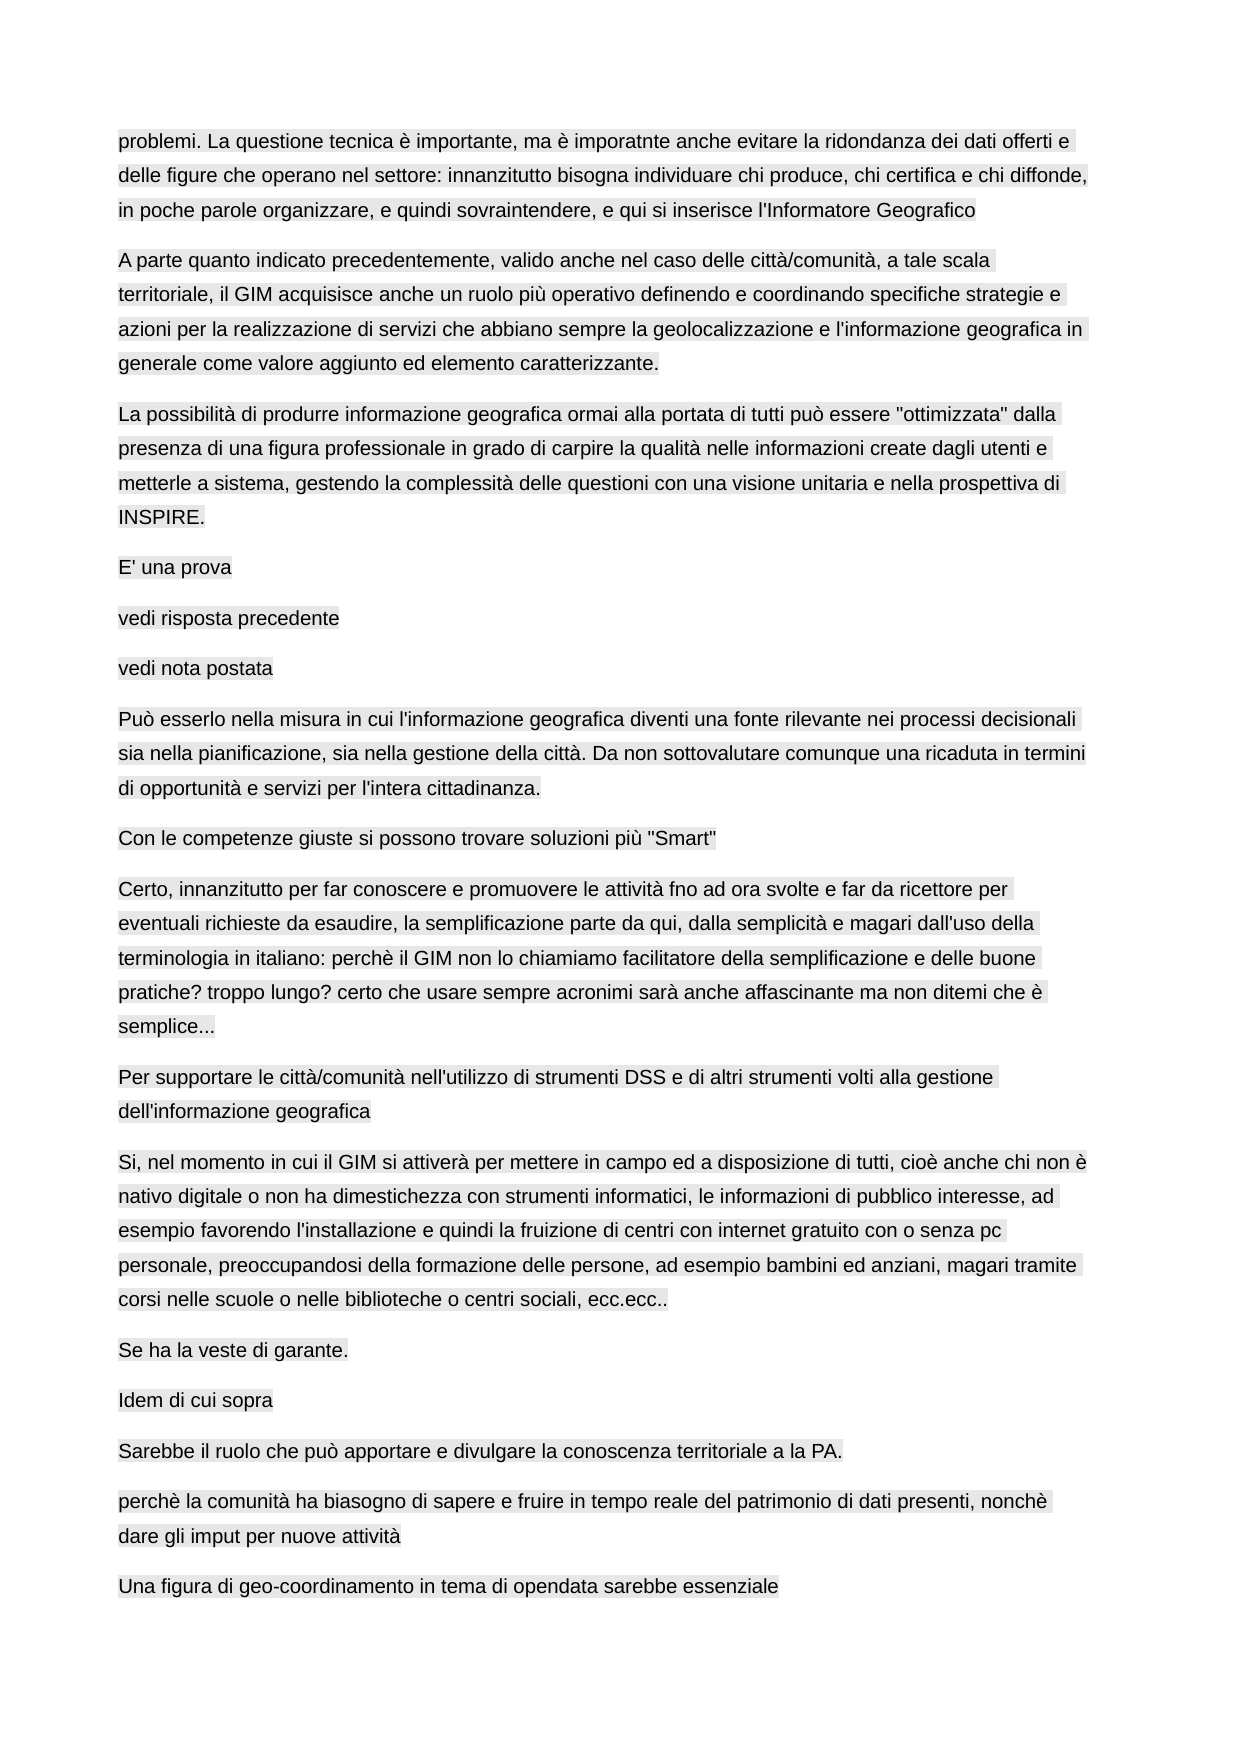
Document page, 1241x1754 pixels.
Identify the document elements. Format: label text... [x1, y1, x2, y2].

text problemi. La questione tecnica è importante, ma è imporatnte anche evitare la ridondanza dei dati offerti e delle figure che operano nel settore: innanzitutto bisogna individuare chi produce, chi certifica e chi diffonde, in poche parole organizzare, e quindi sovraintendere, e qui si inserisce l'Informatore Geografico [118, 118, 1091, 221]
text Sarebbe il ruolo che può apportare e divulgare la conoscenza territoriale a la PA. [118, 1428, 1091, 1462]
text vedi nota postata [118, 646, 1091, 680]
text Per supportare le città/comunità nell'utilizzo di strumenti DSS e di altri strumenti volti alla gestione dell'informazione geografica [118, 1054, 1091, 1123]
text vedi risposta precedente [118, 595, 1091, 629]
text La possibilità di produrre informazione geografica ormai alla portata di tutti può essere "ottimizzata" dalla presenza di una figura professionale in grado di carpire la qualità nelle informazioni create dagli utenti e metterle a sistema, gestendo la complessità delle questioni con una visione unitaria e nella prospettiva di INSPIRE. [118, 391, 1091, 528]
text Una figura di geo-coordinamento in tema di opendata sarebbe essenziale [118, 1563, 1091, 1598]
text perchè la comunità ha biasogno di sapere e fruire in tempo reale del patrimonio di dati presenti, nonchè dare gli imput per nuove attività [118, 1478, 1091, 1547]
text A parte quanto indicato precedentemente, valido anche nel caso delle città/comunità, a tale scala territoriale, il GIM acquisisce anche un ruolo più operativo definendo e coordinando specifiche strategie e azioni per la realizzazione di servizi che abbiano sempre la geolocalizzazione e l'informazione geografica in generale come valore aggiunto ed elemento caratterizzante. [118, 237, 1091, 375]
text Se ha la veste di garante. [118, 1327, 1091, 1361]
text Idem di cui sopra [118, 1377, 1091, 1412]
text Può esserlo nella misura in cui l'informazione geografica diventi una fonte rilevante nei processi decisionali sia nella pianificazione, sia nella gestione della città. Da non sottovalutare comunque una ricaduta in termini di opportunità e servizi per l'intera cittadinanza. [118, 696, 1091, 799]
text Si, nel momento in cui il GIM si attiverà per mettere in campo ed a disposizione di tutti, cioè anche chi non è nativo digitale o non ha dimestichezza con strumenti informatici, le informazioni di pubblico interesse, ad esempio favorendo l'installazione e quindi la fruizione di centri con internet gratuito con o senza pc personale, preoccupandosi della formazione delle persone, ad esempio bambini ed anziani, magari tramite corsi nelle scuole o nelle biblioteche o centri sociali, ecc.ecc.. [118, 1139, 1091, 1311]
text Certo, innanzitutto per far conoscere e promuovere le attività fno ad ora svolte e far da ricettore per eventuali richieste da esaudire, la semplificazione parte da qui, dalla semplicità e magari dall'uso della terminologia in italiano: perchè il GIM non lo chiamiamo facilitatore della semplificazione e delle buone pratiche? troppo lungo? certo che usare sempre acronimi sarà anche affascinante ma non ditemi che è semplice... [118, 866, 1091, 1038]
text Con le competenze giuste si possono trovare soluzioni più "Smart" [118, 816, 1091, 850]
text E' una prova [118, 545, 1091, 579]
